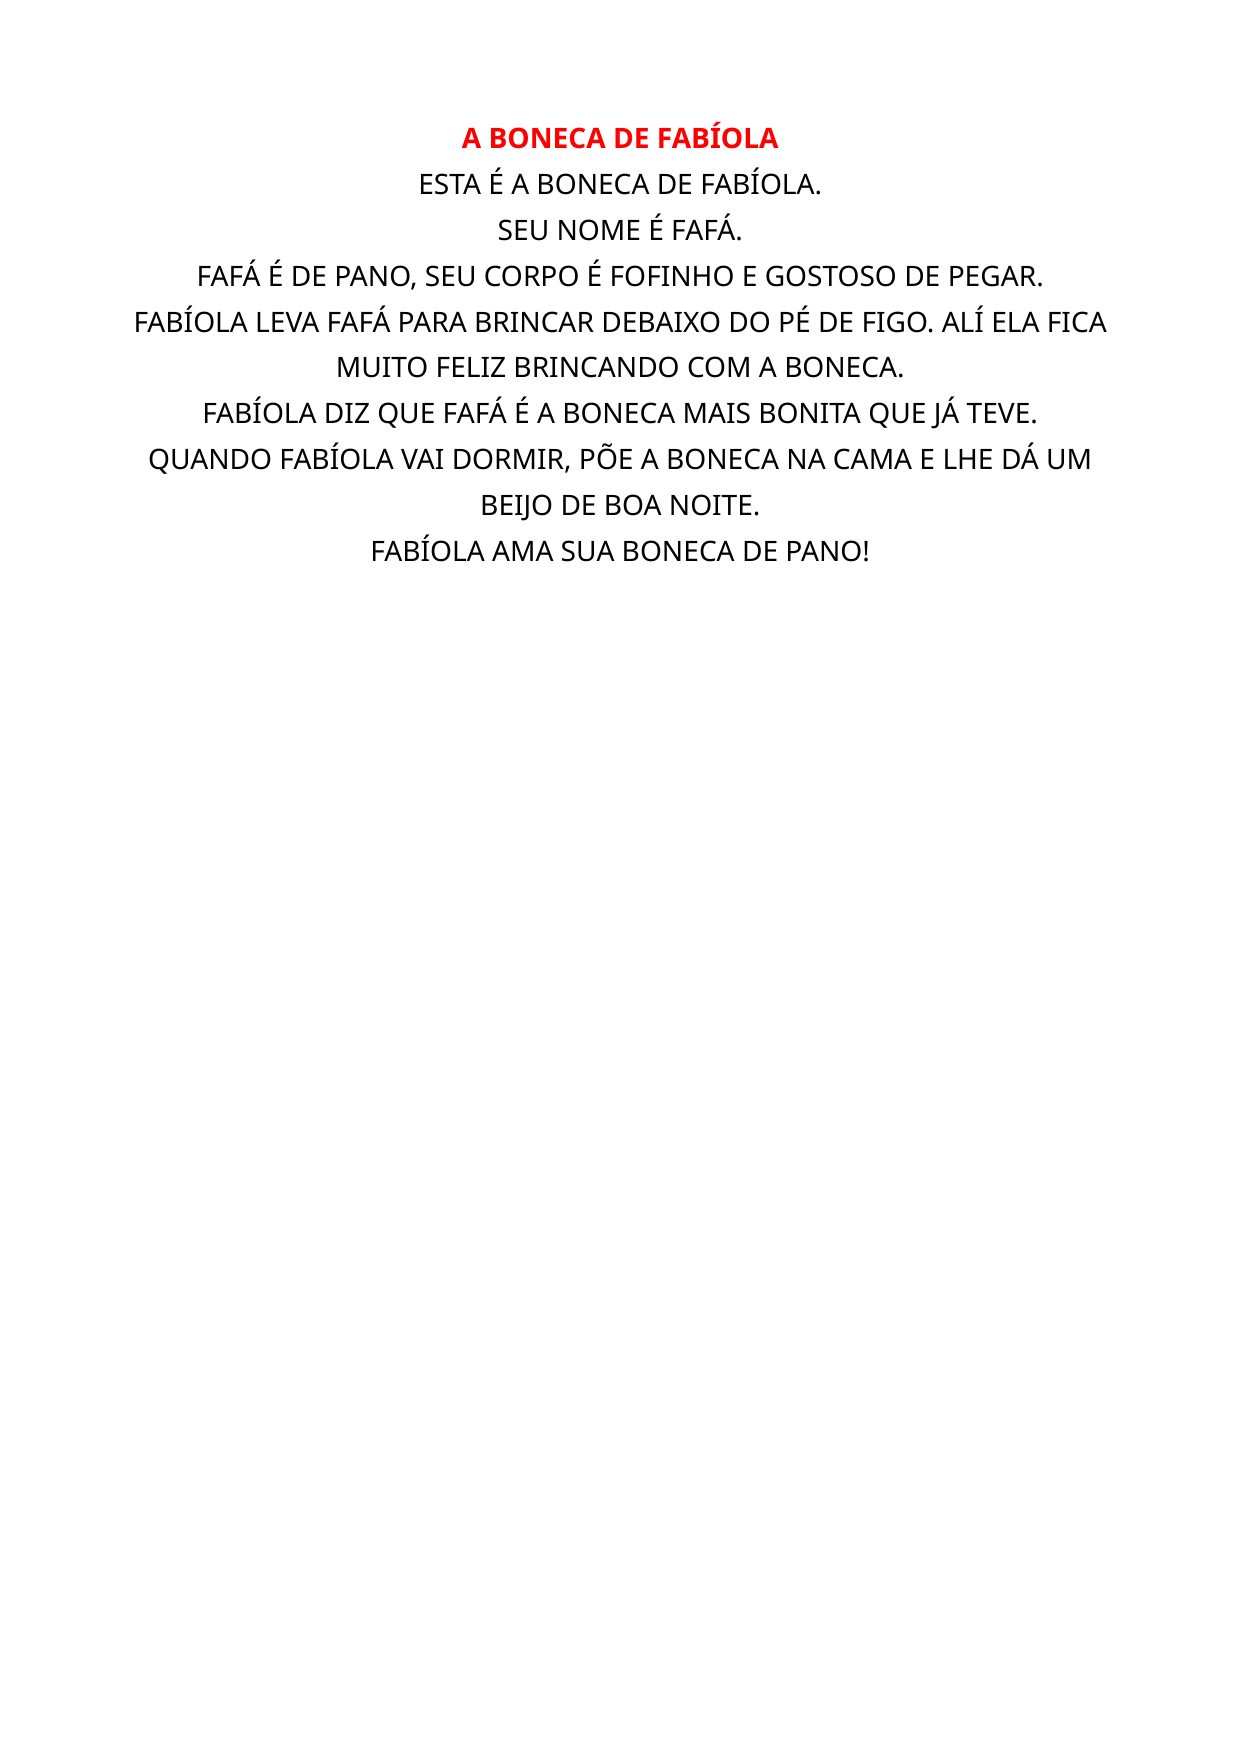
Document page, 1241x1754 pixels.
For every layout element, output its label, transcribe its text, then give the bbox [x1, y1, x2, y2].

text ESTA É A BONECA DE FABÍOLA. SEU NOME É FAFÁ. FAFÁ É DE PANO, SEU CORPO É FOFINHO E GOSTOSO DE PEGAR. FABÍOLA LEVA FAFÁ PARA BRINCAR DEBAIXO DO PÉ DE FIGO. ALÍ ELA FICA MUITO FELIZ BRINCANDO COM A BONECA. FABÍOLA DIZ QUE FAFÁ É A BONECA MAIS BONITA QUE JÁ TEVE. QUANDO FABÍOLA VAI DORMIR, PÕE A BONECA NA CAMA E LHE DÁ UM BEIJO DE BOA NOITE. FABÍOLA AMA SUA BONECA DE PANO! [118, 164, 1122, 570]
text A BONECA DE FABÍOLA [118, 118, 1122, 156]
